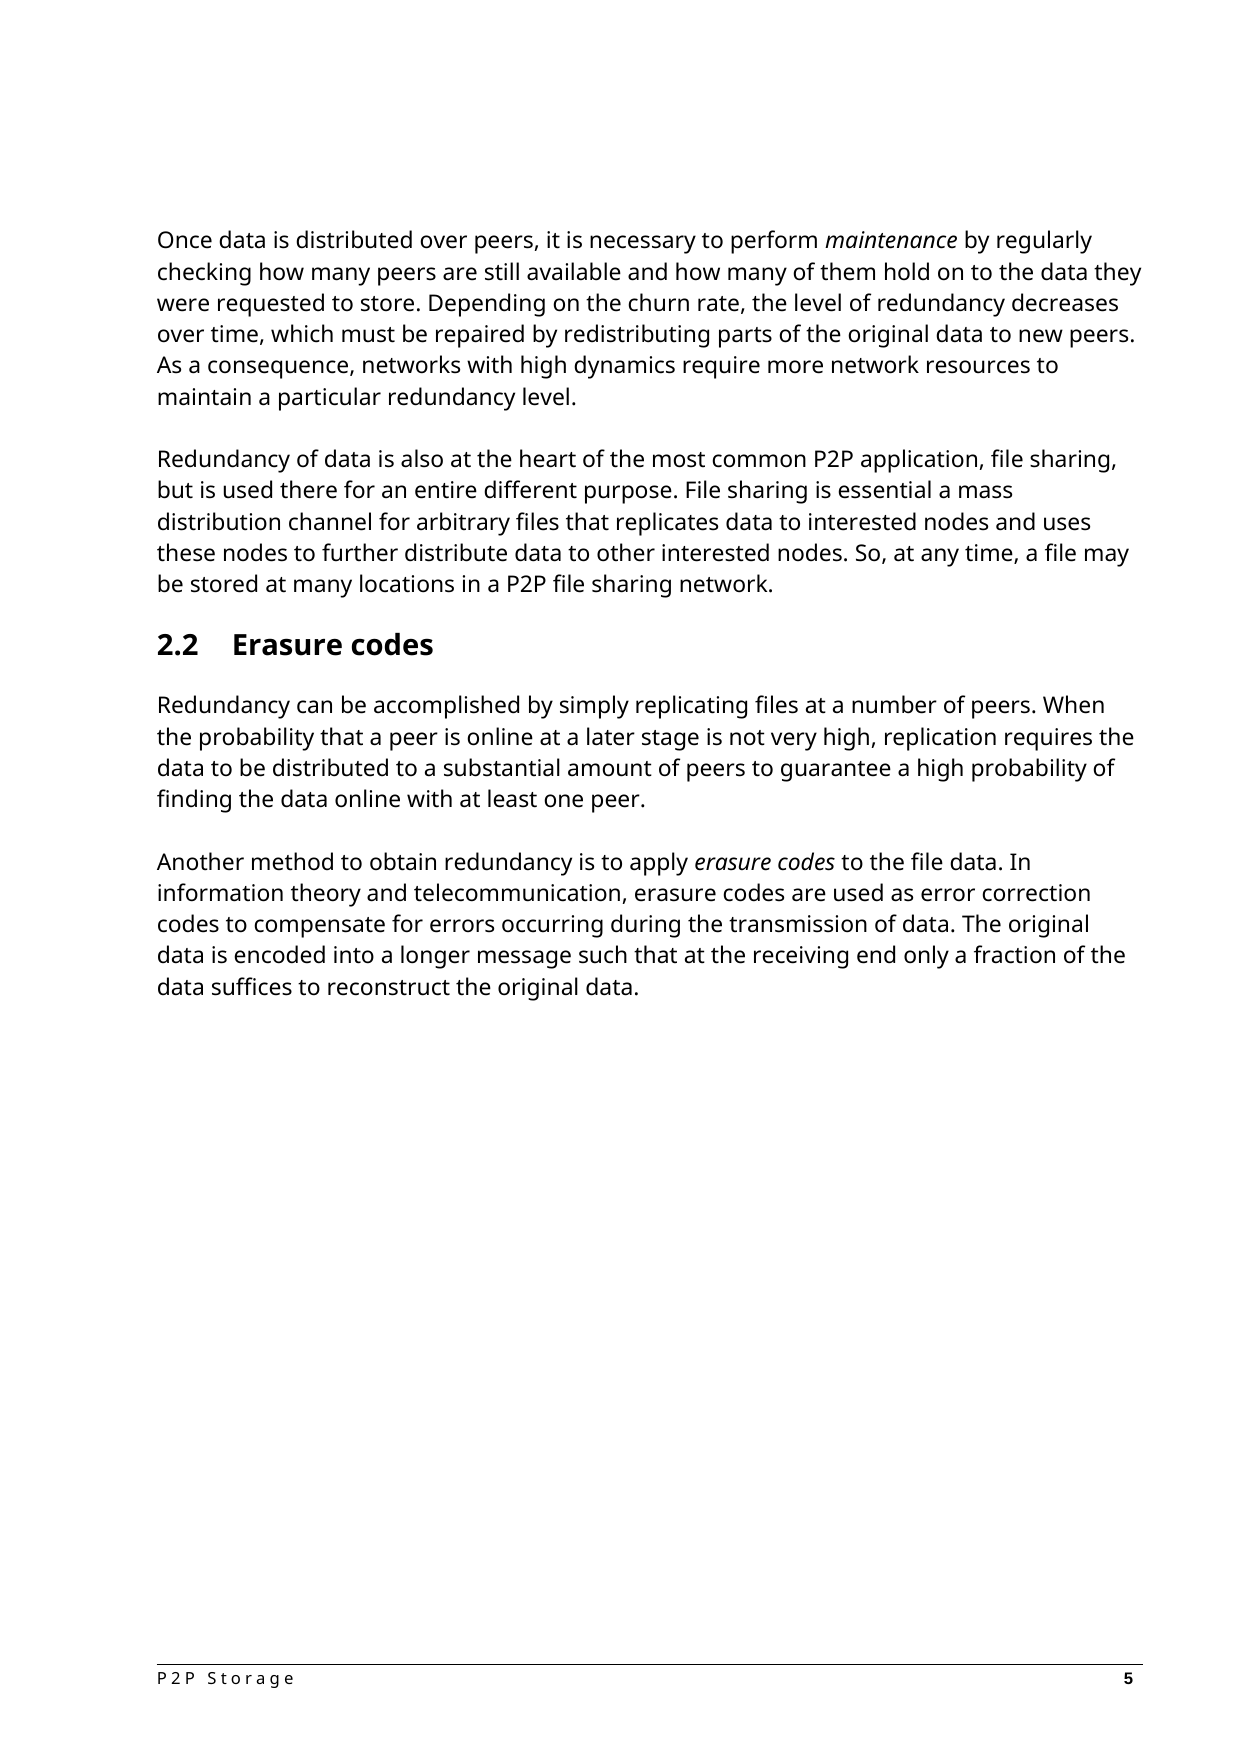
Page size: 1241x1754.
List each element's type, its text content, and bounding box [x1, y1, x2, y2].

subtitle Erasure codes [157, 624, 1143, 664]
text Another method to obtain redundancy is to apply erasure codes to the file data. In information theory and telecommunication, erasure codes are used as error correction codes to compensate for errors occurring during the transmission of data. The original data is encoded into a longer message such that at the receiving end only a fraction of the data suffices to reconstruct the original data. [157, 845, 1143, 1002]
text Redundancy of data is also at the heart of the most common P2P application, file sharing, but is used there for an entire different purpose. File sharing is essential a mass distribution channel for arbitrary files that replicates data to interested nodes and uses these nodes to further distribute data to other interested nodes. So, at any time, a file may be stored at many locations in a P2P file sharing network. [157, 443, 1143, 599]
text Redundancy can be accomplished by simply replicating files at a number of peers. When the probability that a peer is online at a later stage is not very high, replication requires the data to be distributed to a substantial amount of peers to guarantee a high probability of finding the data online with at least one peer. [157, 689, 1143, 814]
text Once data is distributed over peers, it is necessary to perform maintenance by regularly checking how many peers are still available and how many of them hold on to the data they were requested to store. Depending on the churn rate, the level of redundancy decreases over time, which must be repaired by redistributing parts of the original data to new peers. As a consequence, networks with high dynamics require more network resources to maintain a particular redundancy level. [157, 224, 1143, 412]
